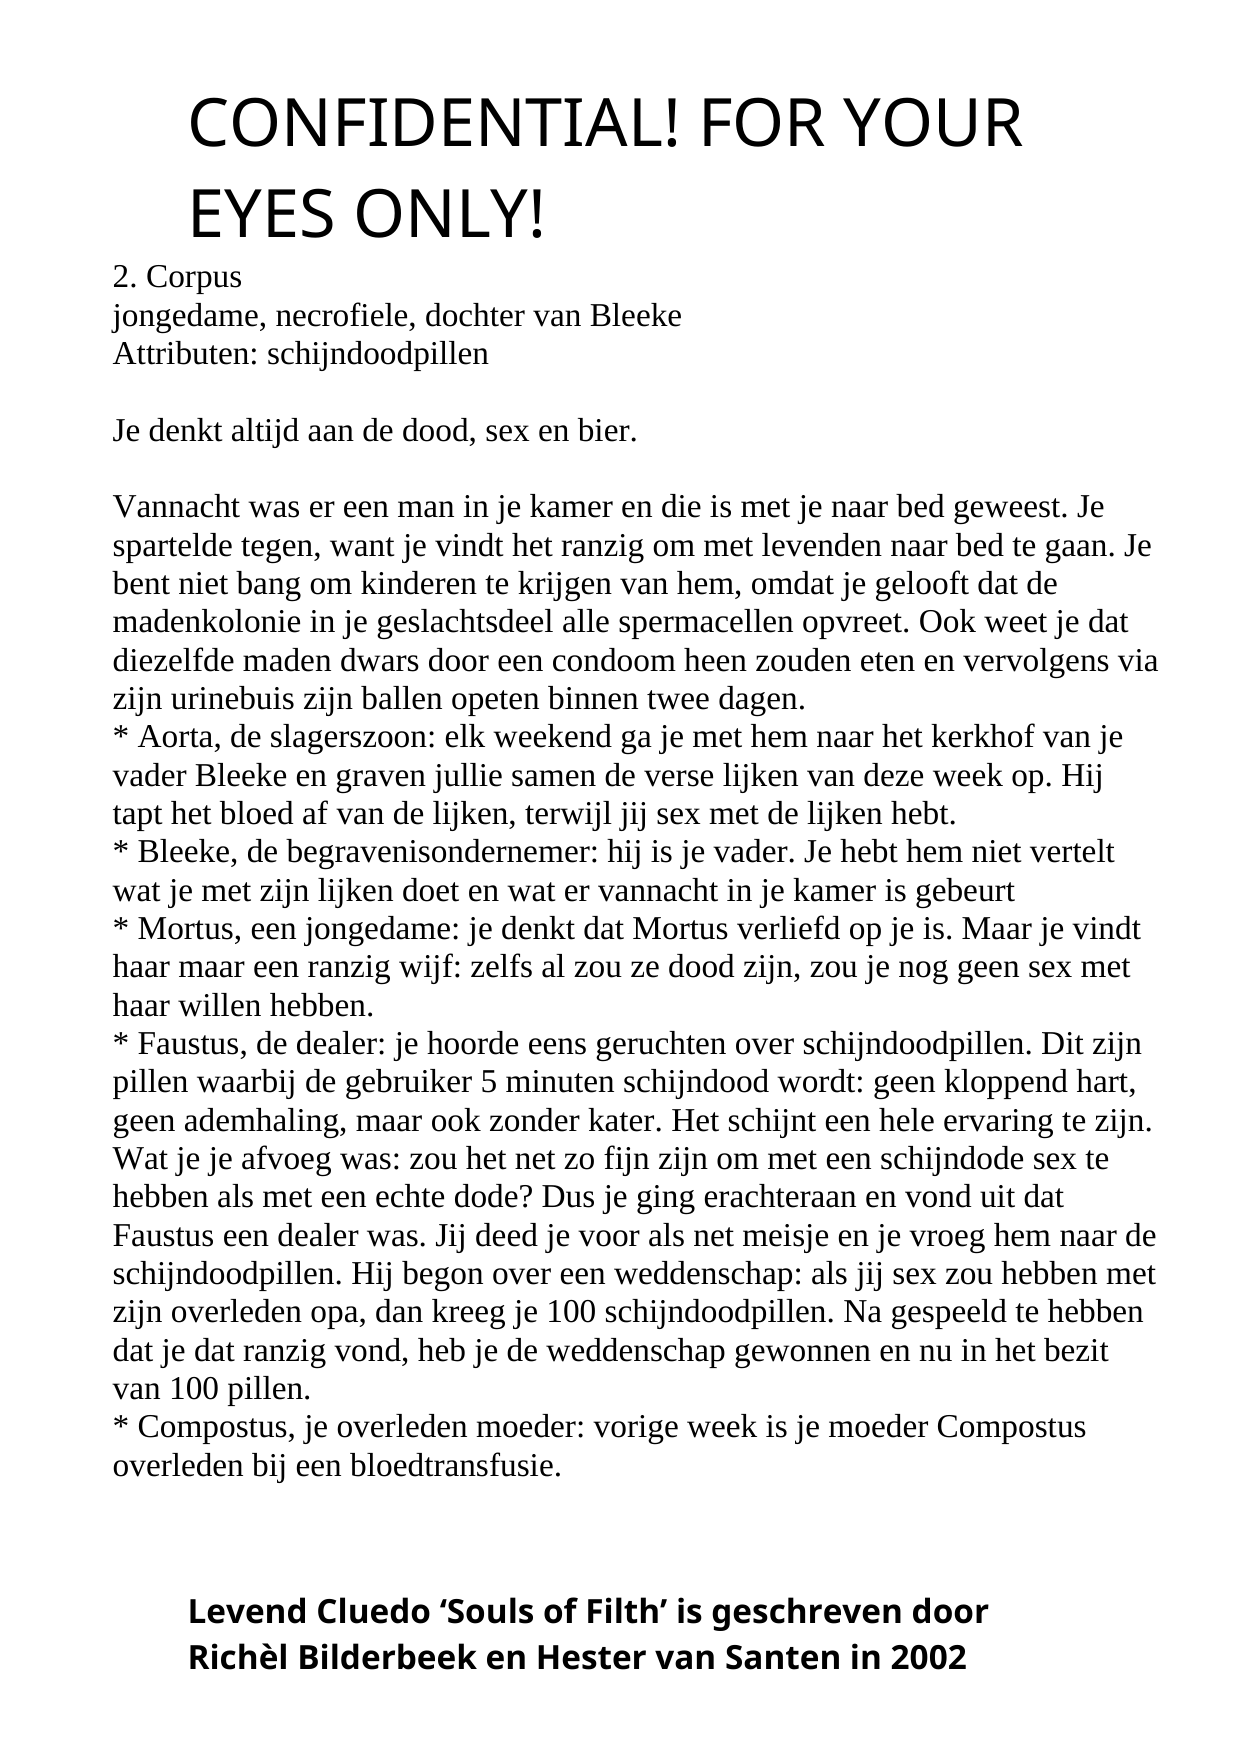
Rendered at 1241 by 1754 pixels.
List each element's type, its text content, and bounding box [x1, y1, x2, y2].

text Vannacht was er een man in je kamer en die is met je naar bed geweest. Je spartelde tegen, want je vindt het ranzig om met levenden naar bed te gaan. Je bent niet bang om kinderen te krijgen van hem, omdat je gelooft dat de madenkolonie in je geslachtsdeel alle spermacellen opvreet. Ook weet je dat diezelfde maden dwars door een condoom heen zouden eten en vervolgens via zijn urinebuis zijn ballen opeten binnen twee dagen. [112, 487, 1162, 717]
text Je denkt altijd aan de dood, sex en bier. [112, 410, 1162, 448]
text * Faustus, de dealer: je hoorde eens geruchten over schijndoodpillen. Dit zijn pillen waarbij de gebruiker 5 minuten schijndood wordt: geen kloppend hart, geen ademhaling, maar ook zonder kater. Het schijnt een hele ervaring te zijn. Wat je je afvoeg was: zou het net zo fijn zijn om met een schijndode sex te hebben als met een echte dode? Dus je ging erachteraan en vond uit dat Faustus een dealer was. Jij deed je voor als net meisje en je vroeg hem naar de schijndoodpillen. Hij begon over een weddenschap: als jij sex zou hebben met zijn overleden opa, dan kreeg je 100 schijndoodpillen. Na gespeeld te hebben dat je dat ranzig vond, heb je de weddenschap gewonnen en nu in het bezit van 100 pillen. [112, 1023, 1162, 1407]
text 2. Corpus [112, 257, 1162, 295]
text * Mortus, een jongedame: je denkt dat Mortus verliefd op je is. Maar je vindt haar maar een ranzig wijf: zelfs al zou ze dood zijn, zou je nog geen sex met haar willen hebben. [112, 908, 1162, 1023]
text * Bleeke, de begravenisondernemer: hij is je vader. Je hebt hem niet vertelt wat je met zijn lijken doet en wat er vannacht in je kamer is gebeurt [112, 832, 1162, 908]
text jongedame, necrofiele, dochter van Bleeke [112, 295, 1162, 333]
text * Compostus, je overleden moeder: vorige week is je moeder Compostus overleden bij een bloedtransfusie. [112, 1407, 1162, 1483]
text Attributen: schijndoodpillen [112, 333, 1162, 372]
text * Aorta, de slagerszoon: elk weekend ga je met hem naar het kerkhof van je vader Bleeke en graven jullie samen de verse lijken van deze week op. Hij tapt het bloed af van de lijken, terwijl jij sex met de lijken hebt. [112, 717, 1162, 832]
